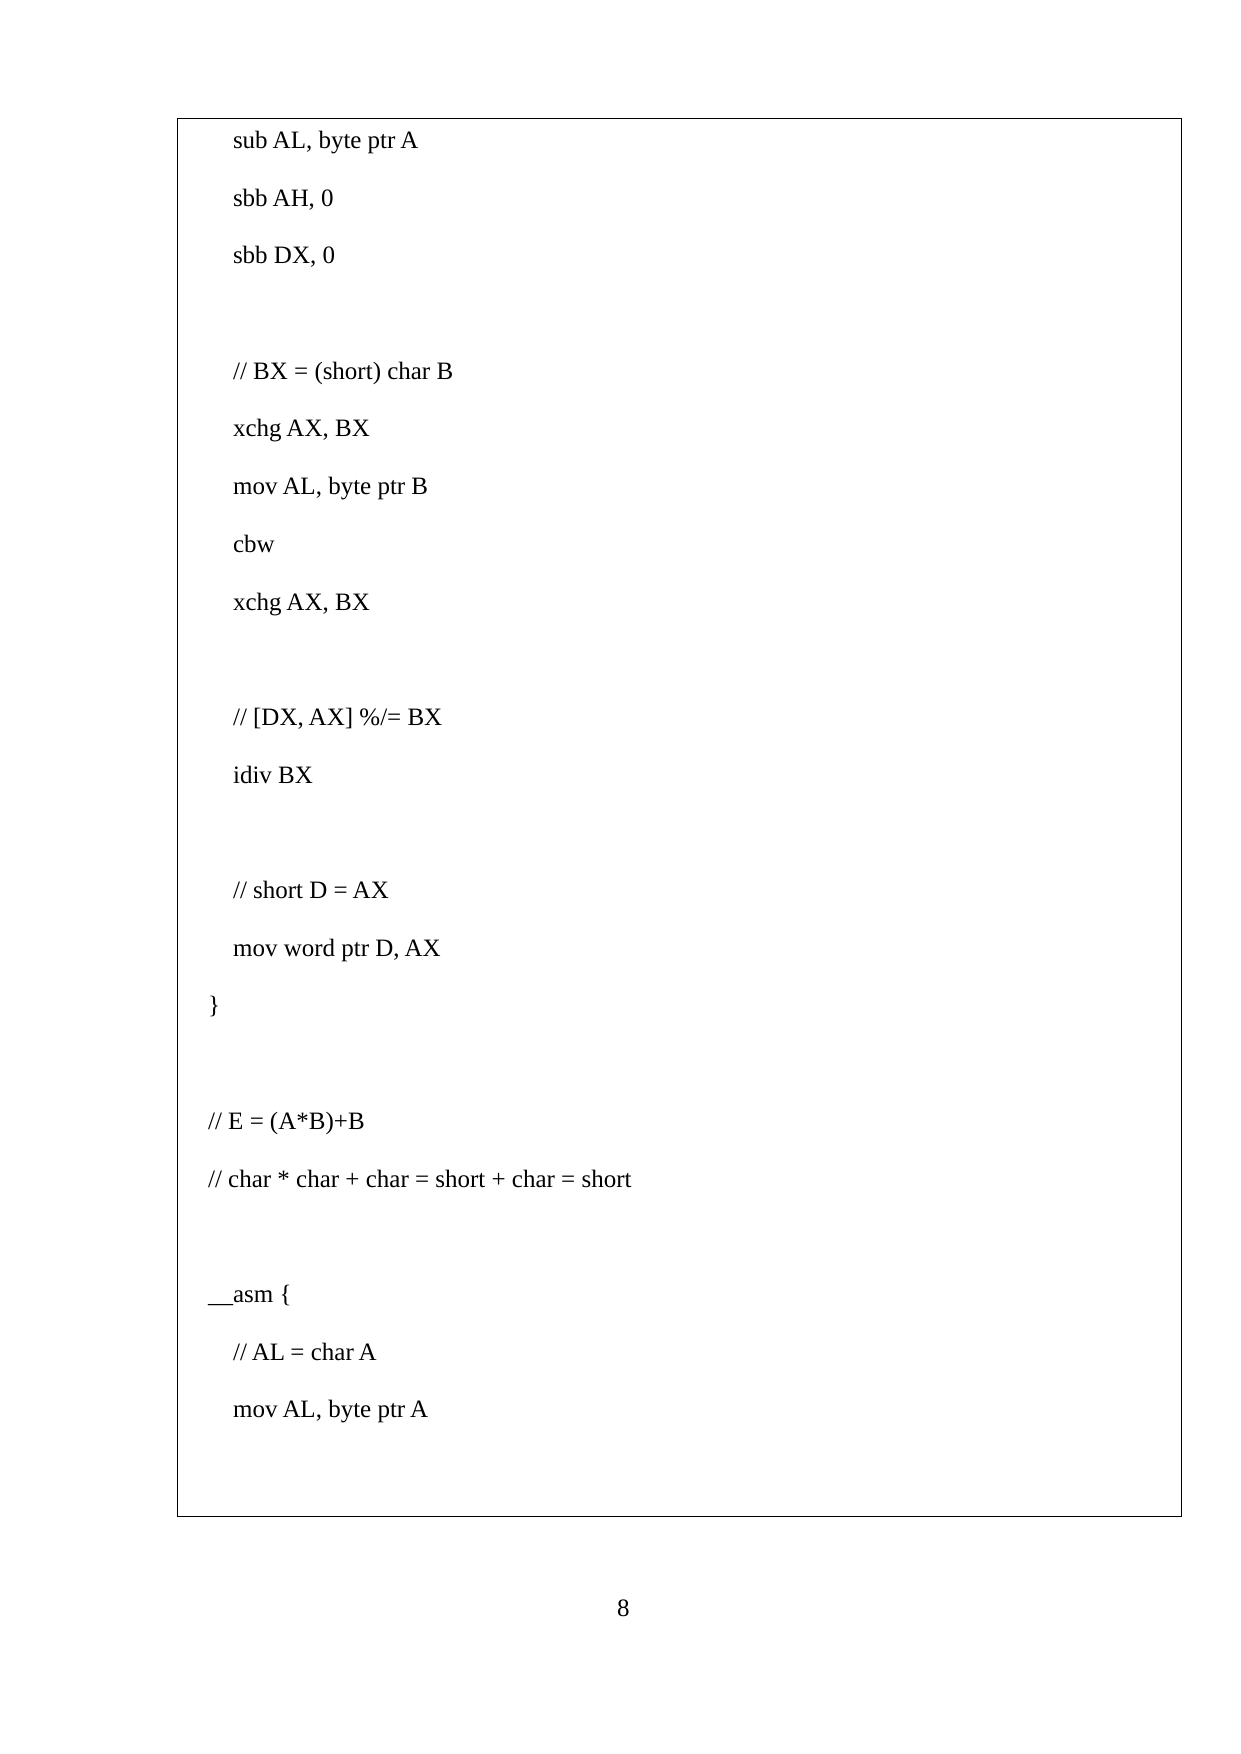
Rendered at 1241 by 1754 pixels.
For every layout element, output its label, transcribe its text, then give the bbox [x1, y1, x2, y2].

table_header sub AL, byte ptr A sbb AH, 0 sbb DX, 0 // BX = (short) char B xchg AX, BX mov AL, byte ptr B cbw xchg AX, BX // [DX, AX] %/= BX idiv BX // short D = AX mov word ptr D, AX } // E = (A*B)+B // char * char + char = short + char = short __asm { // AL = char A mov AL, byte ptr A [178, 119, 1181, 1516]
